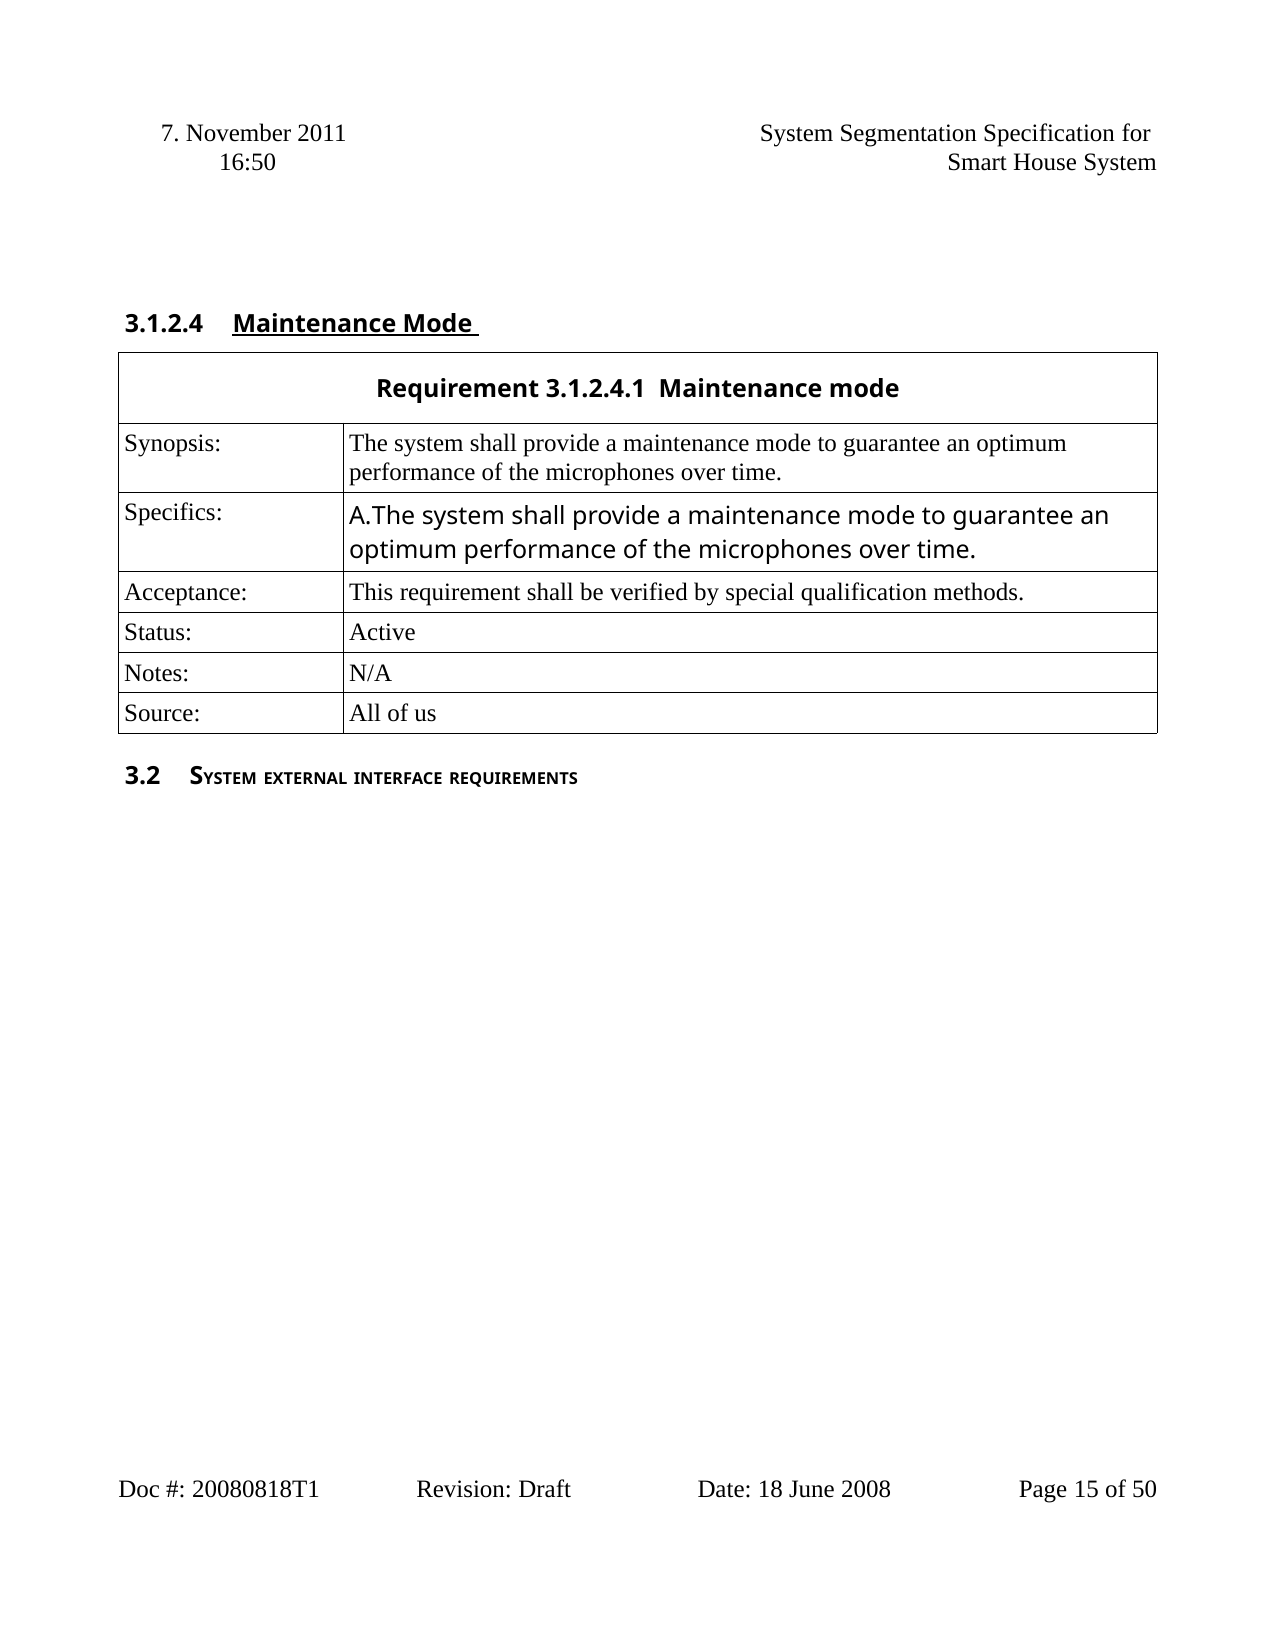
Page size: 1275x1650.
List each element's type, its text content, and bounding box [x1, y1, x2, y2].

table_cell The system shall provide a maintenance mode to guarantee an optimum performance of the microphones over time. [344, 424, 1157, 492]
table_cell Active [344, 613, 1157, 652]
table_cell N/A [344, 653, 1157, 692]
table_cell Synopsis: [119, 424, 343, 492]
table_cell Notes: [119, 653, 343, 692]
table_cell Acceptance: [119, 572, 343, 612]
subtitle System external interface requirements [118, 758, 1157, 792]
table_cell Status: [119, 613, 343, 652]
table_cell The system shall provide a maintenance mode to guarantee an optimum performance of the microphones over time. [344, 493, 1157, 571]
table_cell Specifics: [119, 493, 343, 571]
table_cell Source: [119, 693, 343, 733]
subtitle Maintenance Mode [118, 305, 1157, 339]
table_cell This requirement shall be verified by special qualification methods. [344, 572, 1157, 612]
table_cell All of us [344, 693, 1157, 733]
table_header Requirement 3.1.2.4.1 Maintenance mode [119, 353, 1157, 423]
